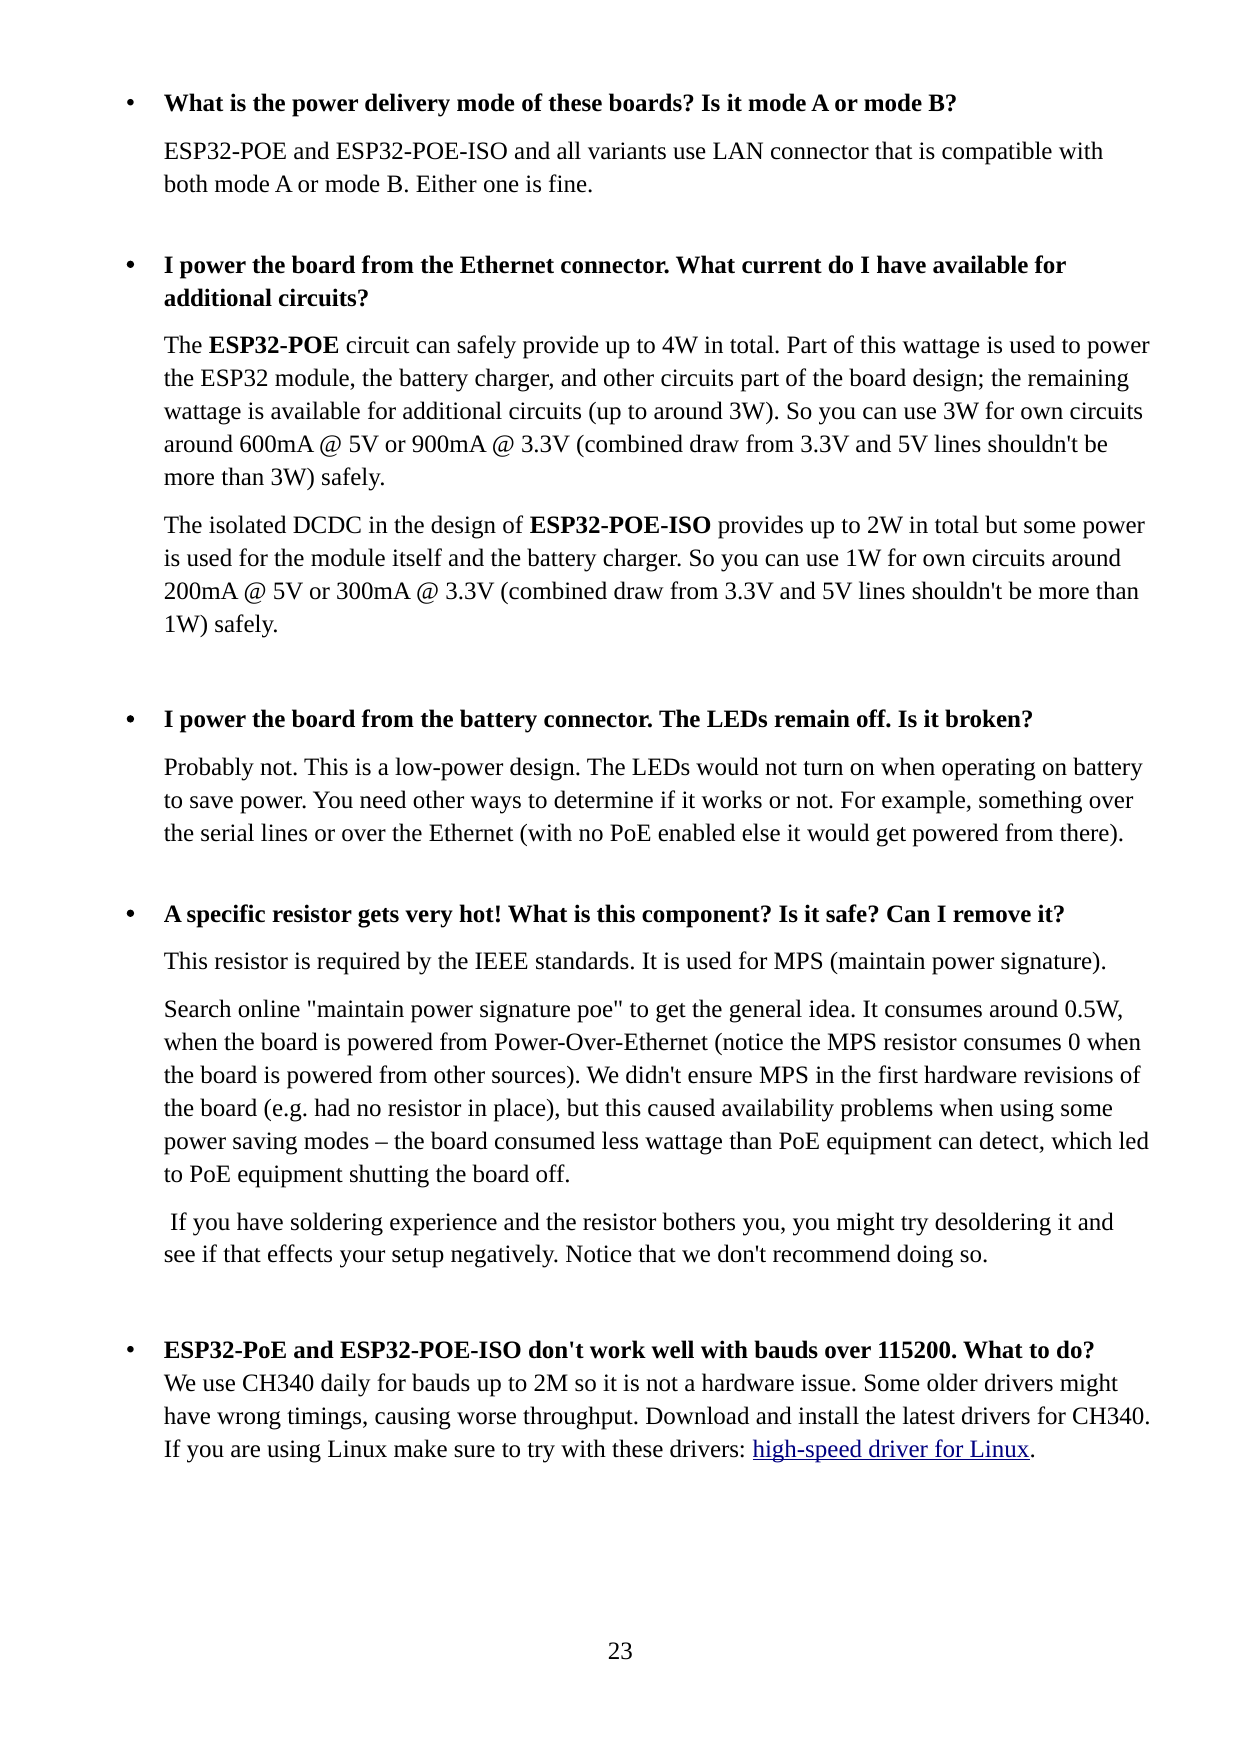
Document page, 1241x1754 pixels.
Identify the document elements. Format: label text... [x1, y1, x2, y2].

list A specific resistor gets very hot! What is this component? Is it safe? Can I remove it? [126, 899, 1152, 927]
list I power the board from the Ethernet connector. What current do I have available for additional circuits? [126, 250, 1152, 312]
list This resistor is required by the IEEE standards. It is used for MPS (maintain power signature). [126, 946, 1152, 975]
list The ESP32-POE circuit can safely provide up to 4W in total. Part of this wattage is used to power the ESP32 module, the battery charger, and other circuits part of the board design; the remaining wattage is available for additional circuits (up to around 3W). So you can use 3W for own circuits around 600mA @ 5V or 900mA @ 3.3V (combined draw from 3.3V and 5V lines shouldn't be more than 3W) safely. [126, 330, 1152, 491]
list What is the power delivery mode of these boards? Is it mode A or mode B? [126, 88, 1152, 117]
list ESP32-PoE and ESP32-POE-ISO don't work well with bauds over 115200. What to do? We use CH340 daily for bauds up to 2M so it is not a hardware issue. Some older drivers might have wrong timings, causing worse throughput. Download and install the latest drivers for CH340. If you are using Linux make sure to try with these drivers: high-speed driver for Linux. [126, 1335, 1152, 1463]
list Search online "maintain power signature poe" to get the general idea. It consumes around 0.5W, when the board is powered from Power-Over-Ethernet (notice the MPS resistor consumes 0 when the board is powered from other sources). We didn't ensure MPS in the first hardware revisions of the board (e.g. had no resistor in place), but this caused availability problems when using some power saving modes – the board consumed less wattage than PoE equipment can detect, which led to PoE equipment shutting the board off. [126, 994, 1152, 1188]
list ESP32-POE and ESP32-POE-ISO and all variants use LAN connector that is compatible with both mode A or mode B. Either one is fine. [126, 136, 1152, 231]
list I power the board from the battery connector. The LEDs remain off. Is it broken? [126, 704, 1152, 733]
list The isolated DCDC in the design of ESP32-POE-ISO provides up to 2W in total but some power is used for the module itself and the battery charger. So you can use 1W for own circuits around 200mA @ 5V or 300mA @ 3.3V (combined draw from 3.3V and 5V lines shouldn't be more than 1W) safely. [126, 510, 1152, 638]
list Probably not. This is a low-power design. The LEDs would not turn on when operating on battery to save power. You need other ways to determine if it works or not. For example, something over the serial lines or over the Ethernet (with no PoE enabled else it would get powered from there). [126, 752, 1152, 880]
list If you have soldering experience and the resistor bothers you, you might try desoldering it and see if that effects your setup negatively. Notice that we don't recommend doing so. [126, 1207, 1152, 1268]
